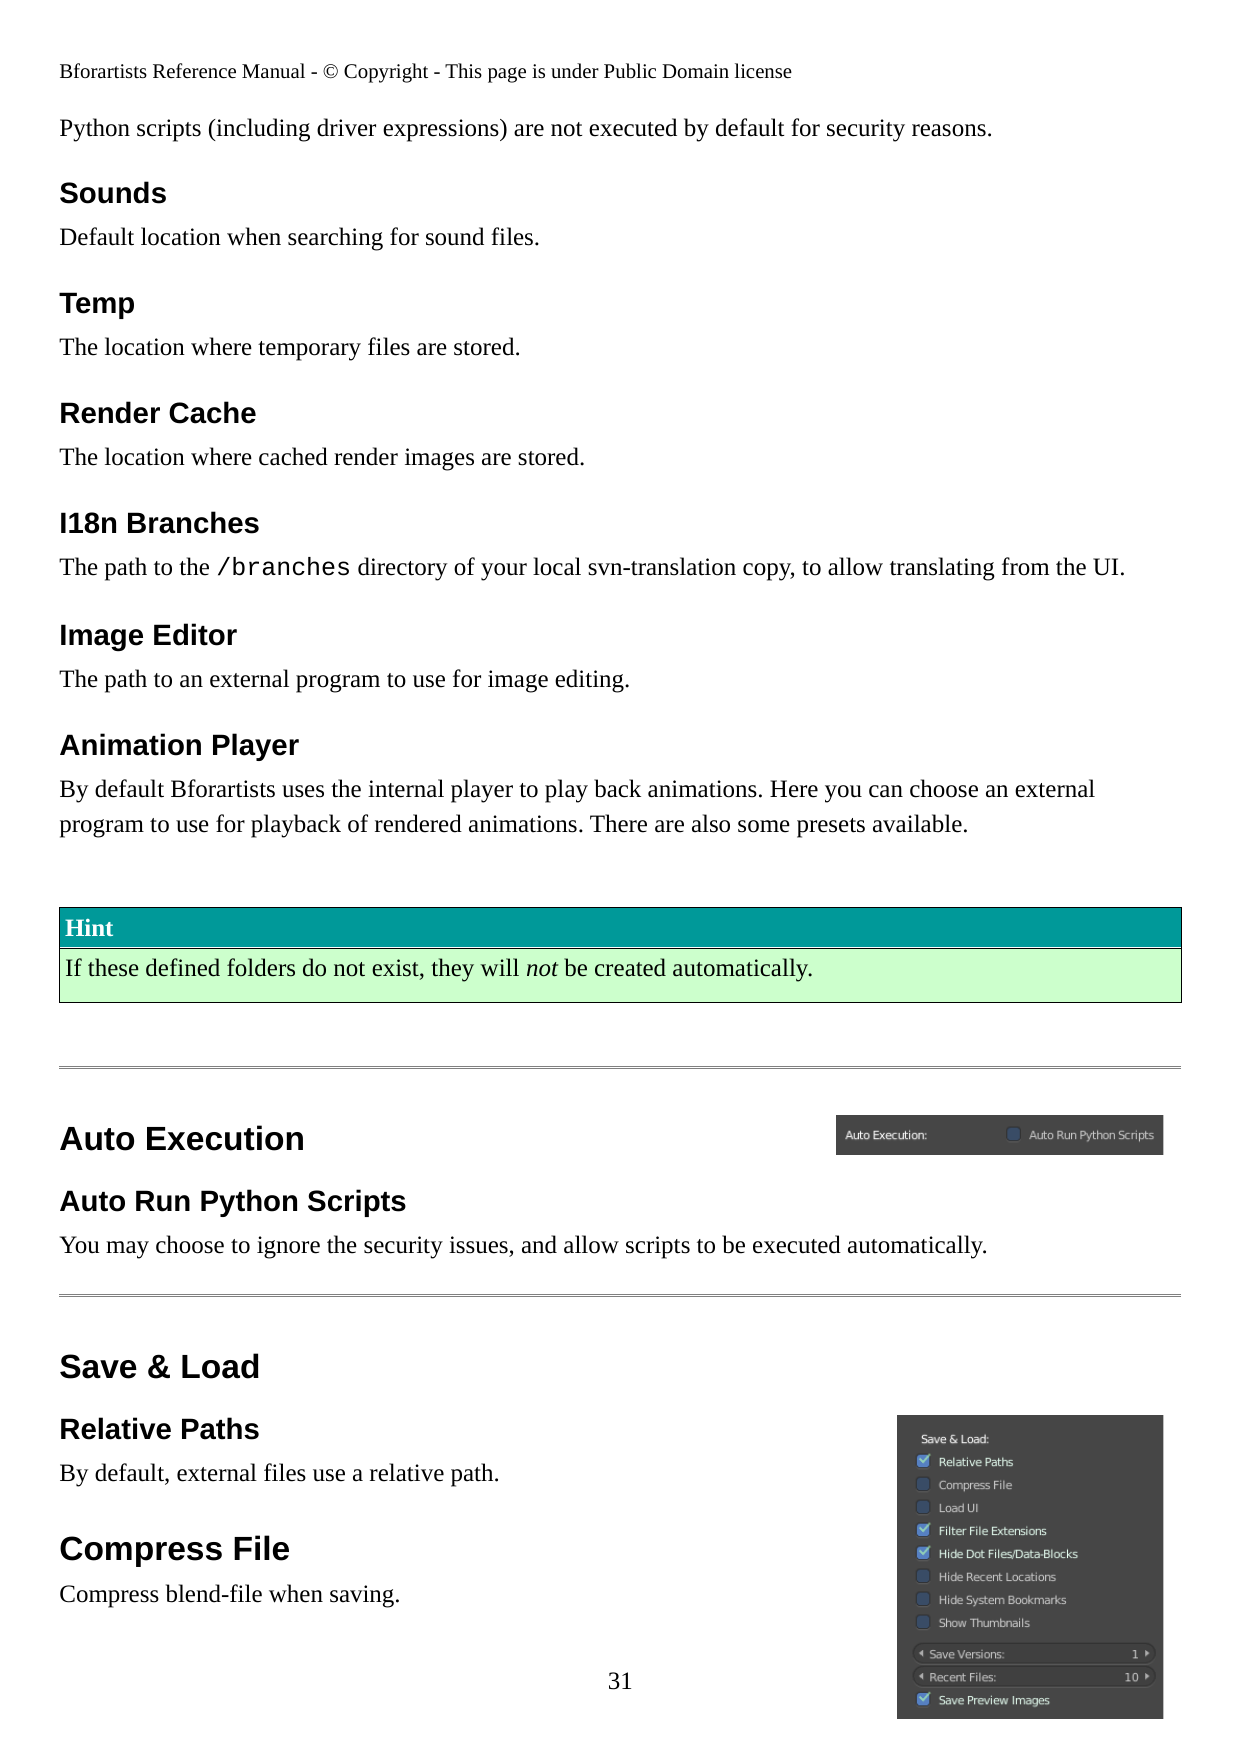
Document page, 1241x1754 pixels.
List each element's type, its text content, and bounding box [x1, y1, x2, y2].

subtitle Sounds [59, 176, 1181, 210]
subtitle Relative Paths [59, 1412, 1181, 1446]
text The location where temporary files are stored. [59, 332, 1181, 361]
subtitle Save & Load [59, 1346, 1181, 1385]
text The path to the /branches directory of your local svn-translation copy, to allow translating from the UI. [59, 552, 1181, 583]
subtitle Auto Run Python Scripts [59, 1184, 1181, 1218]
text By default Bforartists uses the internal player to play back animations. Here you can choose an external program to use for playback of rendered animations. There are also some presets available. [59, 774, 1181, 838]
subtitle Image Editor [59, 618, 1181, 652]
text The path to an external program to use for image editing. [59, 664, 1181, 693]
text Compress blend-file when saving. [59, 1579, 897, 1608]
text The location where cached render images are stored. [59, 442, 1181, 471]
subtitle Compress File [59, 1528, 897, 1567]
table_header Hint [60, 908, 1181, 947]
subtitle I18n Branches [59, 506, 1181, 540]
subtitle Auto Execution [59, 1118, 1181, 1157]
text By default, external files use a relative path. [59, 1458, 897, 1487]
table_cell If these defined folders do not exist, they will not be created automatically. [60, 949, 1181, 1002]
subtitle Temp [59, 286, 1181, 320]
picture [897, 1415, 1164, 1719]
subtitle Animation Player [59, 728, 1181, 762]
text You may choose to ignore the security issues, and allow scripts to be executed automatically. [59, 1230, 1181, 1259]
subtitle [1164, 1528, 1181, 1567]
subtitle Render Cache [59, 396, 1181, 430]
text Default location when searching for sound files. [59, 222, 1181, 251]
text Python scripts (including driver expressions) are not executed by default for security reasons. [59, 113, 1181, 141]
picture [836, 1115, 1164, 1155]
